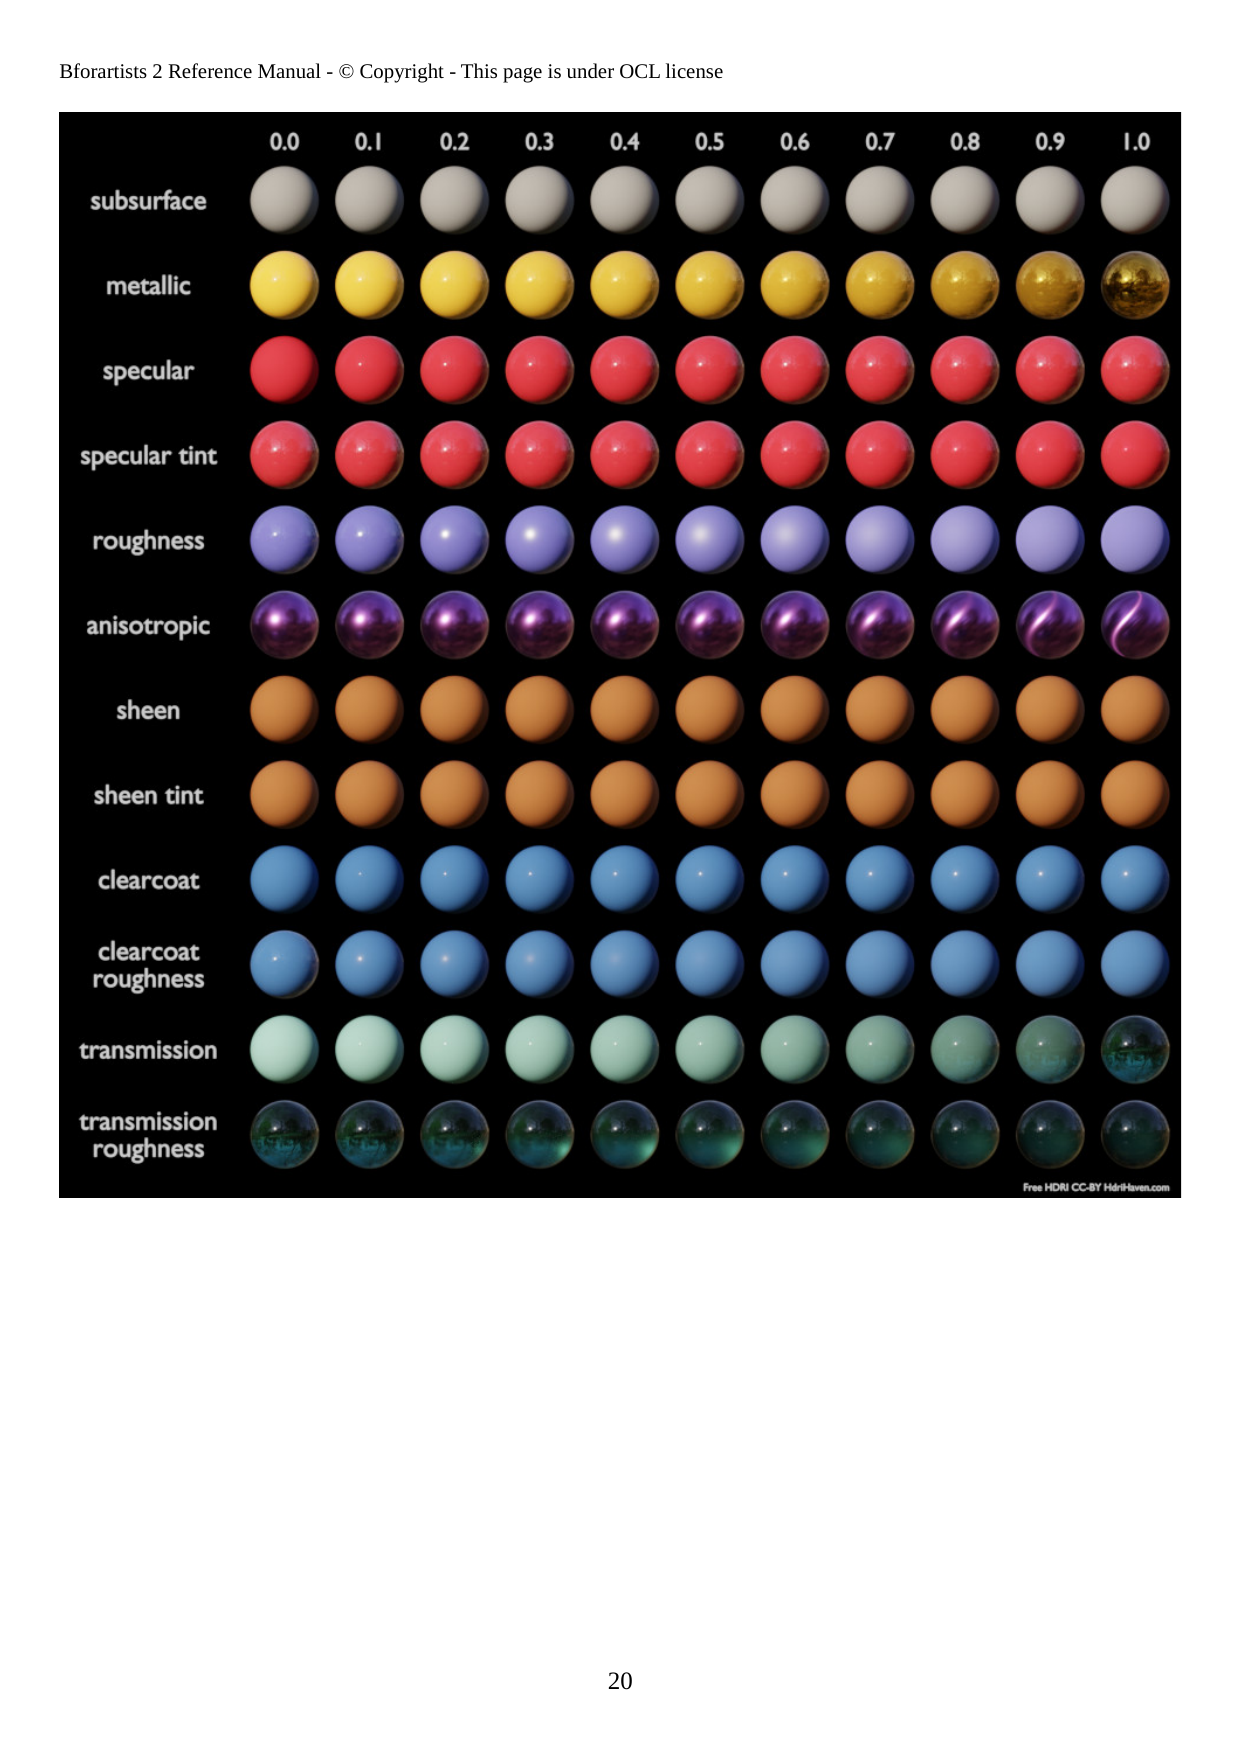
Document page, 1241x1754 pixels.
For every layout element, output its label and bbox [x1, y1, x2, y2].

picture [59, 112, 1182, 1198]
